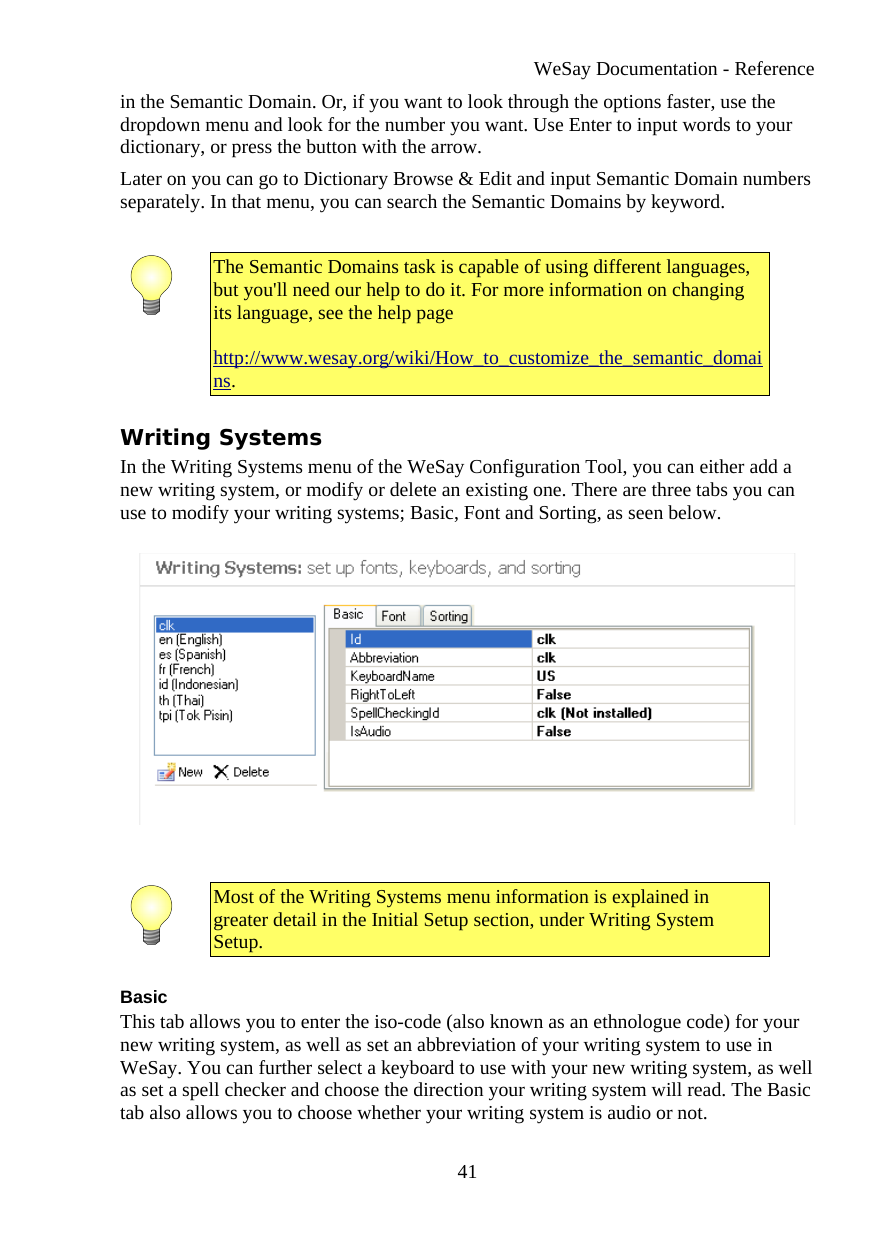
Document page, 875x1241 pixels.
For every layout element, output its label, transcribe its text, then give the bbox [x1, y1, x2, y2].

text Later on you can go to Dictionary Browse & Edit and input Semantic Domain numbers separately. In that menu, you can search the Semantic Domains by keyword. [120, 167, 814, 213]
text Most of the Writing Systems menu information is explained in greater detail in the Initial Setup section, under Writing System Setup. [211, 883, 769, 956]
subtitle Writing Systems [120, 425, 814, 450]
text in the Semantic Domain. Or, if you want to look through the options faster, use the dropdown menu and look for the number you want. Use Enter to input words to your dictionary, or press the button with the arrow. [120, 90, 814, 158]
text The Semantic Domains task is capable of using different languages, but you'll need our help to do it. For more information on changing its language, see the help page http://www.wesay.org/wiki/How_to_customize_the_semantic_domains. [211, 253, 769, 395]
picture [120, 255, 181, 315]
text This tab allows you to enter the iso-code (also known as an ethnologue code) for your new writing system, as well as set an abbreviation of your writing system to use in WeSay. You can further select a keyboard to use with your new writing system, as well as set a spell checker and choose the direction your writing system will read. The Basic tab also allows you to choose whether your writing system is audio or not. [120, 1010, 814, 1124]
picture [139, 553, 796, 825]
text In the Writing Systems menu of the WeSay Configuration Tool, you can either add a new writing system, or modify or delete an existing one. There are three tabs you can use to modify your writing systems; Basic, Font and Sorting, as seen below. [120, 455, 814, 523]
picture [120, 885, 181, 945]
subtitle Basic [120, 986, 814, 1007]
